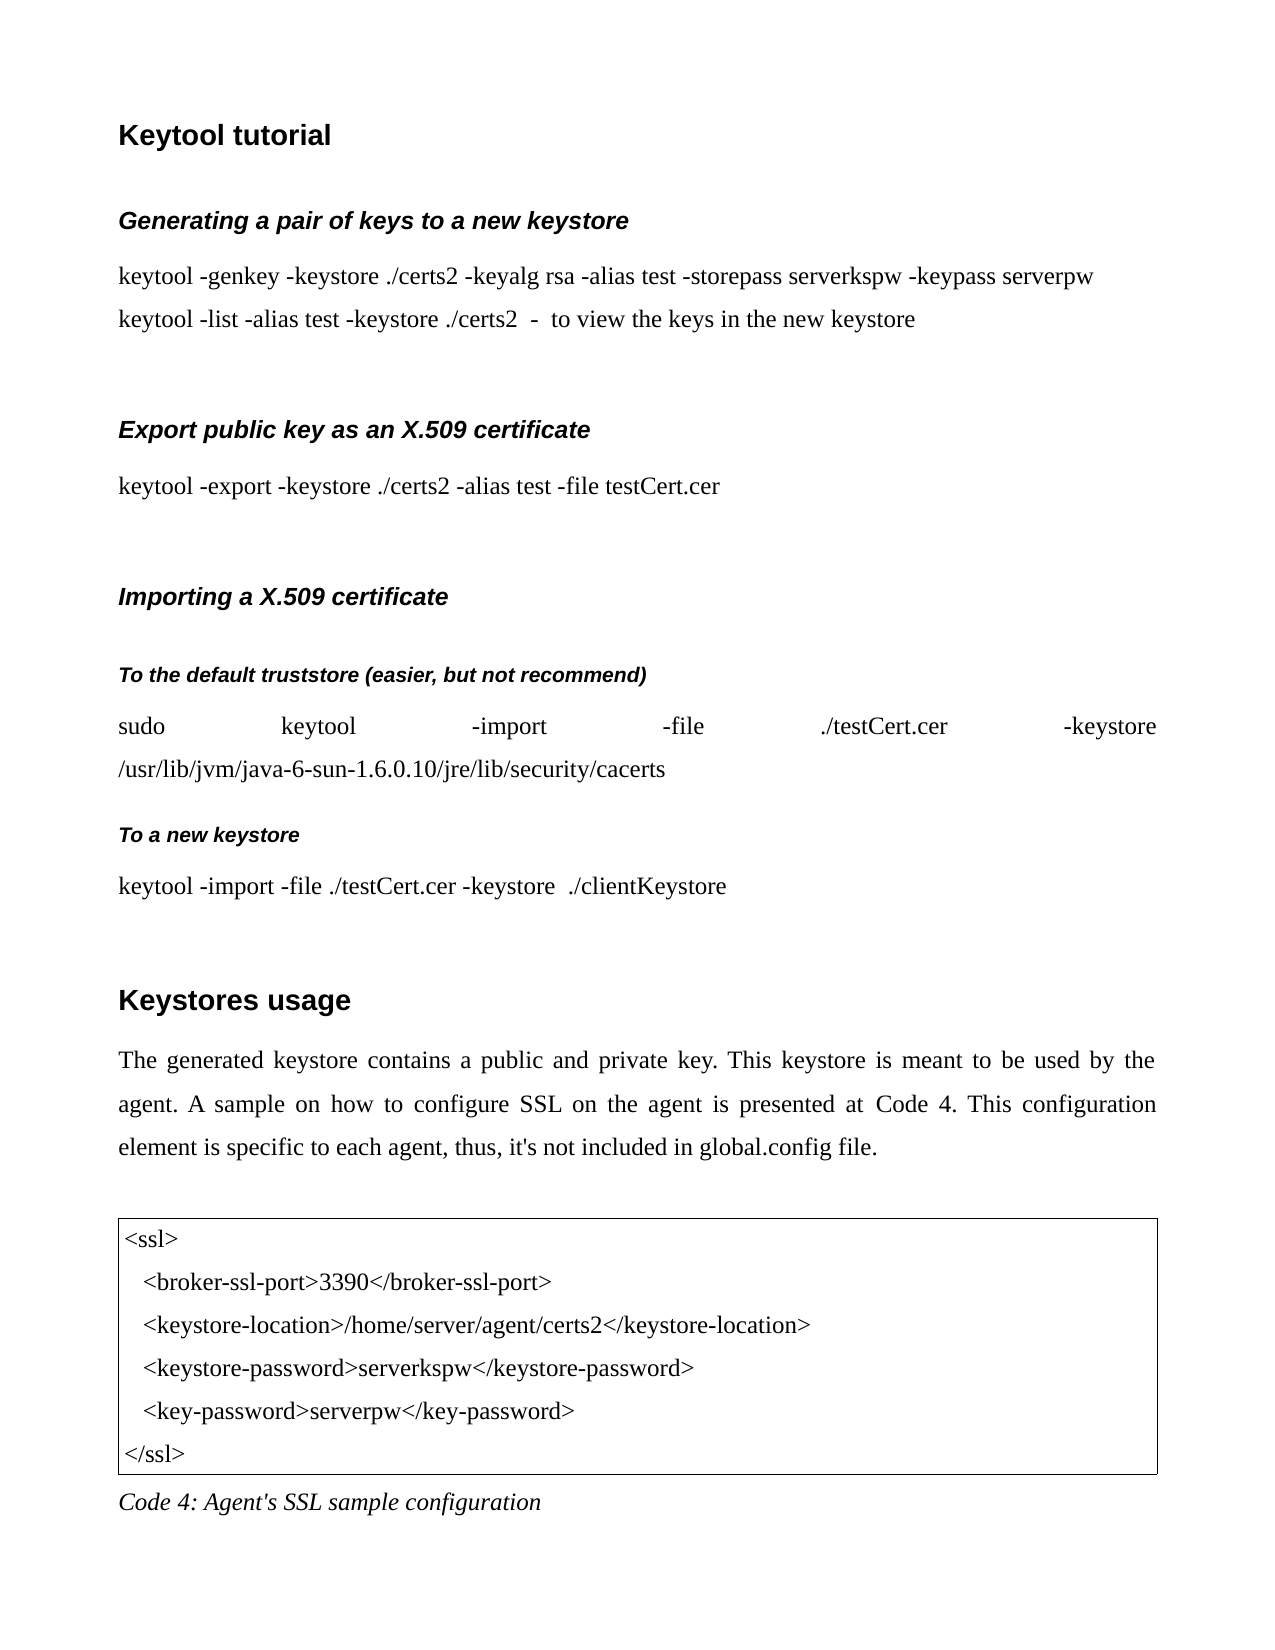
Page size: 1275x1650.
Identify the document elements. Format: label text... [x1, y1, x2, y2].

text Code 4: Agent's SSL sample configuration [118, 1487, 1157, 1515]
subtitle To the default truststore (easier, but not recommend) [118, 662, 1157, 687]
text keytool -list -alias test -keystore ./certs2 - to view the keys in the new keystore [118, 304, 1157, 333]
text keytool -genkey -keystore ./certs2 -keyalg rsa -alias test -storepass serverkspw -keypass serverpw [118, 261, 1157, 290]
subtitle Keystores usage [118, 983, 1157, 1016]
text keytool -import -file ./testCert.cer -keystore ./clientKeystore [118, 871, 1157, 900]
subtitle Importing a X.509 certificate [118, 582, 1157, 611]
subtitle Export public key as an X.509 certificate [118, 416, 1157, 444]
text The generated keystore contains a public and private key. This keystore is meant to be used by the agent. A sample on how to configure SSL on the agent is presented at Code 4. This configuration element is specific to each agent, thus, it's not included in global.config file. [118, 1046, 1157, 1161]
text keytool -export -keystore ./certs2 -alias test -file testCert.cer [118, 471, 1157, 500]
subtitle To a new keystore [118, 823, 1157, 847]
text sudo keytool -import -file ./testCert.cer -keystore /usr/lib/jvm/java-6-sun-1.6.0.10/jre/lib/security/cacerts [118, 711, 1157, 783]
subtitle Keytool tutorial [118, 118, 1157, 152]
table_header <ssl> <broker-ssl-port>3390</broker-ssl-port> <keystore-location>/home/server/agent/certs2</keystore-location> <keystore-password>serverkspw</keystore-password> <key-password>serverpw</key-password> </ssl> [119, 1219, 1157, 1474]
subtitle Generating a pair of keys to a new keystore [118, 206, 1157, 234]
